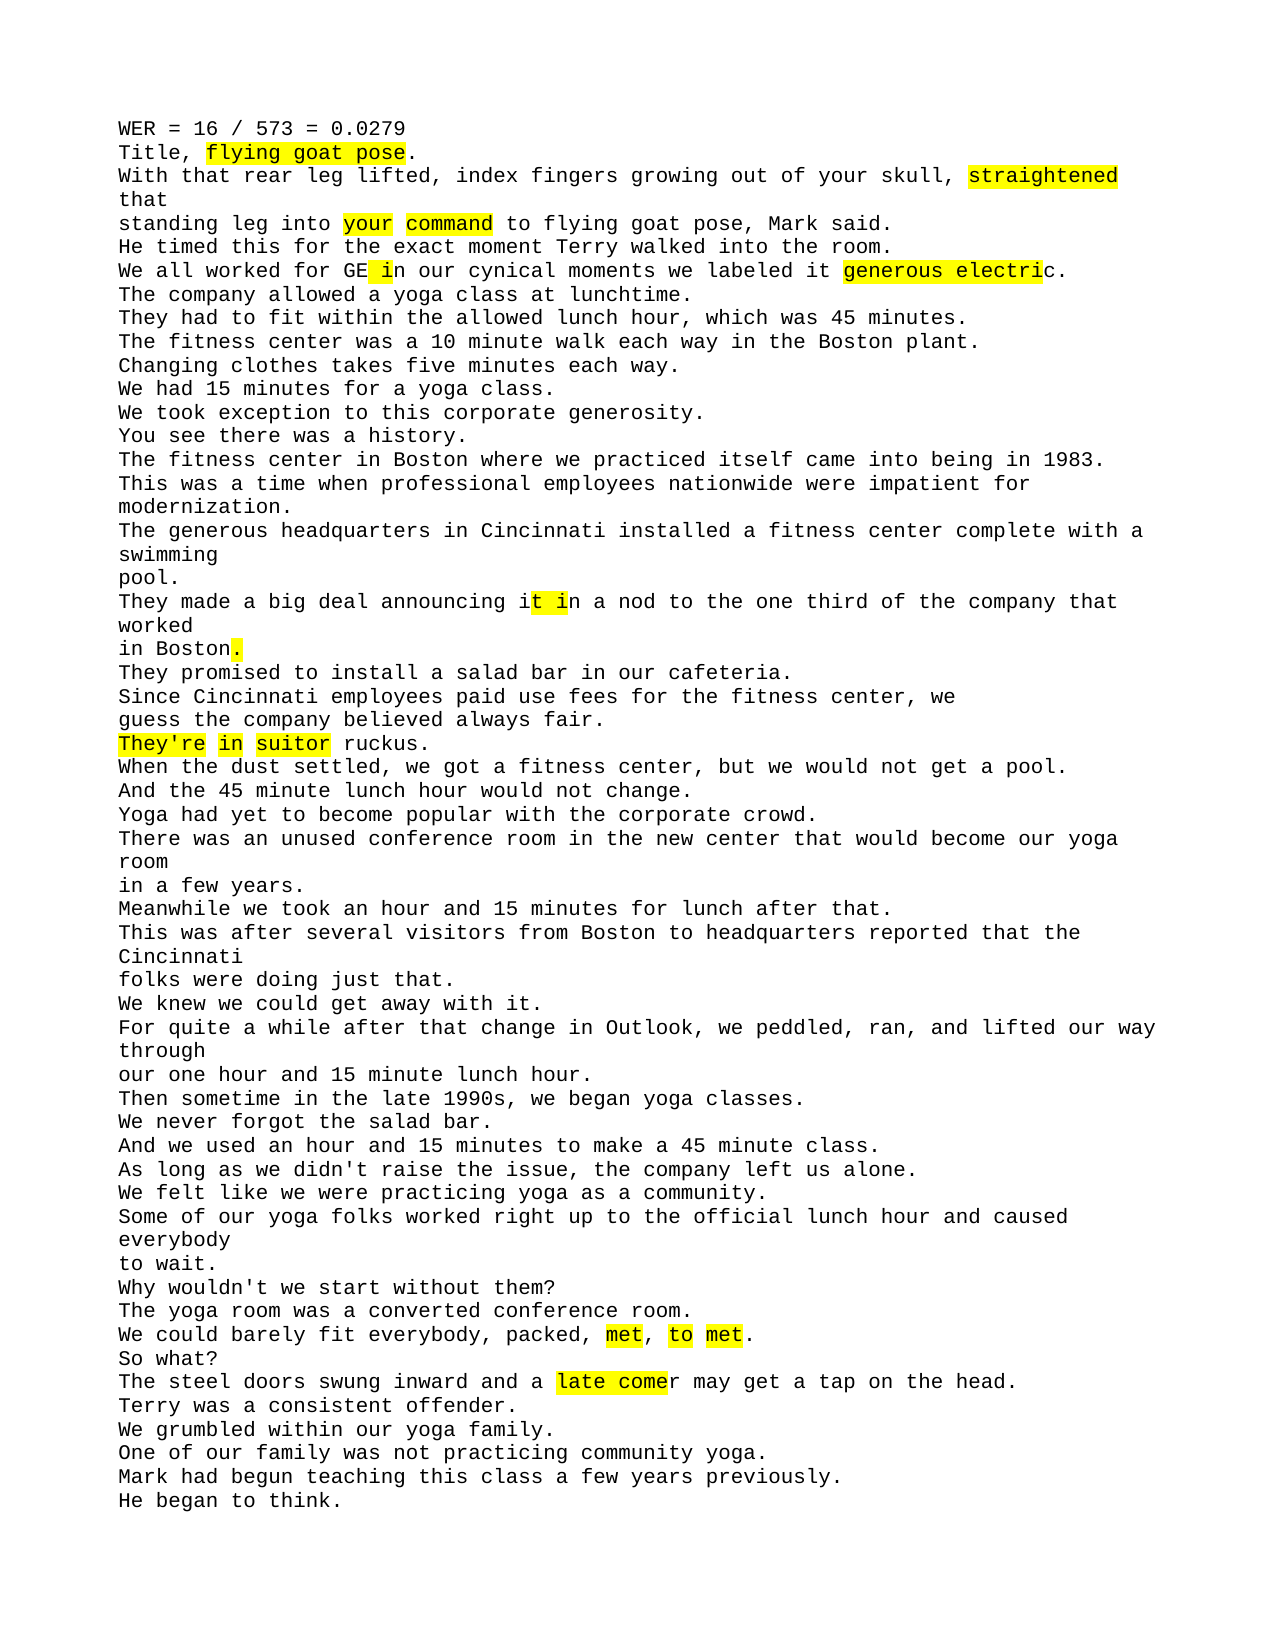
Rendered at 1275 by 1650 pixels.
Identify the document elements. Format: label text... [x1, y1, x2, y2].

text Meanwhile we took an hour and 15 minutes for lunch after that. [118, 898, 1157, 922]
text They're in suitor ruckus. [118, 733, 1157, 757]
text We grumbled within our yoga family. [118, 1419, 1157, 1442]
text They promised to install a salad bar in our cafeteria. [118, 662, 1157, 686]
text WER = 16 / 573 = 0.0279 [118, 118, 1157, 142]
text in a few years. [118, 875, 1157, 898]
text The fitness center was a 10 minute walk each way in the Boston plant. [118, 331, 1157, 354]
text We knew we could get away with it. [118, 993, 1157, 1017]
text When the dust settled, we got a fitness center, but we would not get a pool. [118, 757, 1157, 780]
text We all worked for GE in our cynical moments we labeled it generous electric. [118, 260, 1157, 284]
text For quite a while after that change in Outlook, we peddled, ran, and lifted our way through [118, 1017, 1157, 1064]
text This was a time when professional employees nationwide were impatient for modernization. [118, 473, 1157, 520]
text Title, flying goat pose. [118, 142, 1157, 165]
text This was after several visitors from Boston to headquarters reported that the Cincinnati [118, 922, 1157, 969]
text in Boston. [118, 638, 1157, 662]
text Since Cincinnati employees paid use fees for the fitness center, we [118, 686, 1157, 709]
text pool. [118, 567, 1157, 591]
text There was an unused conference room in the new center that would become our yoga room [118, 827, 1157, 875]
text The yoga room was a converted conference room. [118, 1300, 1157, 1324]
text And we used an hour and 15 minutes to make a 45 minute class. [118, 1135, 1157, 1158]
text We took exception to this corporate generosity. [118, 402, 1157, 426]
text He began to think. [118, 1489, 1157, 1513]
text We never forgot the salad bar. [118, 1111, 1157, 1135]
text The steel doors swung inward and a late comer may get a tap on the head. [118, 1371, 1157, 1395]
text They made a big deal announcing it in a nod to the one third of the company that worked [118, 591, 1157, 638]
text One of our family was not practicing community yoga. [118, 1442, 1157, 1466]
text The generous headquarters in Cincinnati installed a fitness center complete with a swimming [118, 520, 1157, 567]
text Changing clothes takes five minutes each way. [118, 354, 1157, 378]
text Why wouldn't we start without them? [118, 1277, 1157, 1300]
text We felt like we were practicing yoga as a community. [118, 1182, 1157, 1206]
text guess the company believed always fair. [118, 709, 1157, 733]
text They had to fit within the allowed lunch hour, which was 45 minutes. [118, 307, 1157, 331]
text Terry was a consistent offender. [118, 1395, 1157, 1419]
text Yoga had yet to become popular with the corporate crowd. [118, 804, 1157, 827]
text Some of our yoga folks worked right up to the official lunch hour and caused everybody [118, 1206, 1157, 1253]
text He timed this for the exact moment Terry walked into the room. [118, 236, 1157, 260]
text to wait. [118, 1253, 1157, 1277]
text We could barely fit everybody, packed, met, to met. [118, 1324, 1157, 1348]
text standing leg into your command to flying goat pose, Mark said. [118, 213, 1157, 236]
text folks were doing just that. [118, 969, 1157, 993]
text With that rear leg lifted, index fingers growing out of your skull, straightened that [118, 165, 1157, 213]
text We had 15 minutes for a yoga class. [118, 378, 1157, 402]
text Mark had begun teaching this class a few years previously. [118, 1466, 1157, 1489]
text our one hour and 15 minute lunch hour. [118, 1064, 1157, 1088]
text So what? [118, 1348, 1157, 1371]
text The company allowed a yoga class at lunchtime. [118, 284, 1157, 307]
text You see there was a history. [118, 426, 1157, 449]
text Then sometime in the late 1990s, we began yoga classes. [118, 1088, 1157, 1111]
text And the 45 minute lunch hour would not change. [118, 780, 1157, 804]
text As long as we didn't raise the issue, the company left us alone. [118, 1158, 1157, 1182]
text The fitness center in Boston where we practiced itself came into being in 1983. [118, 449, 1157, 473]
